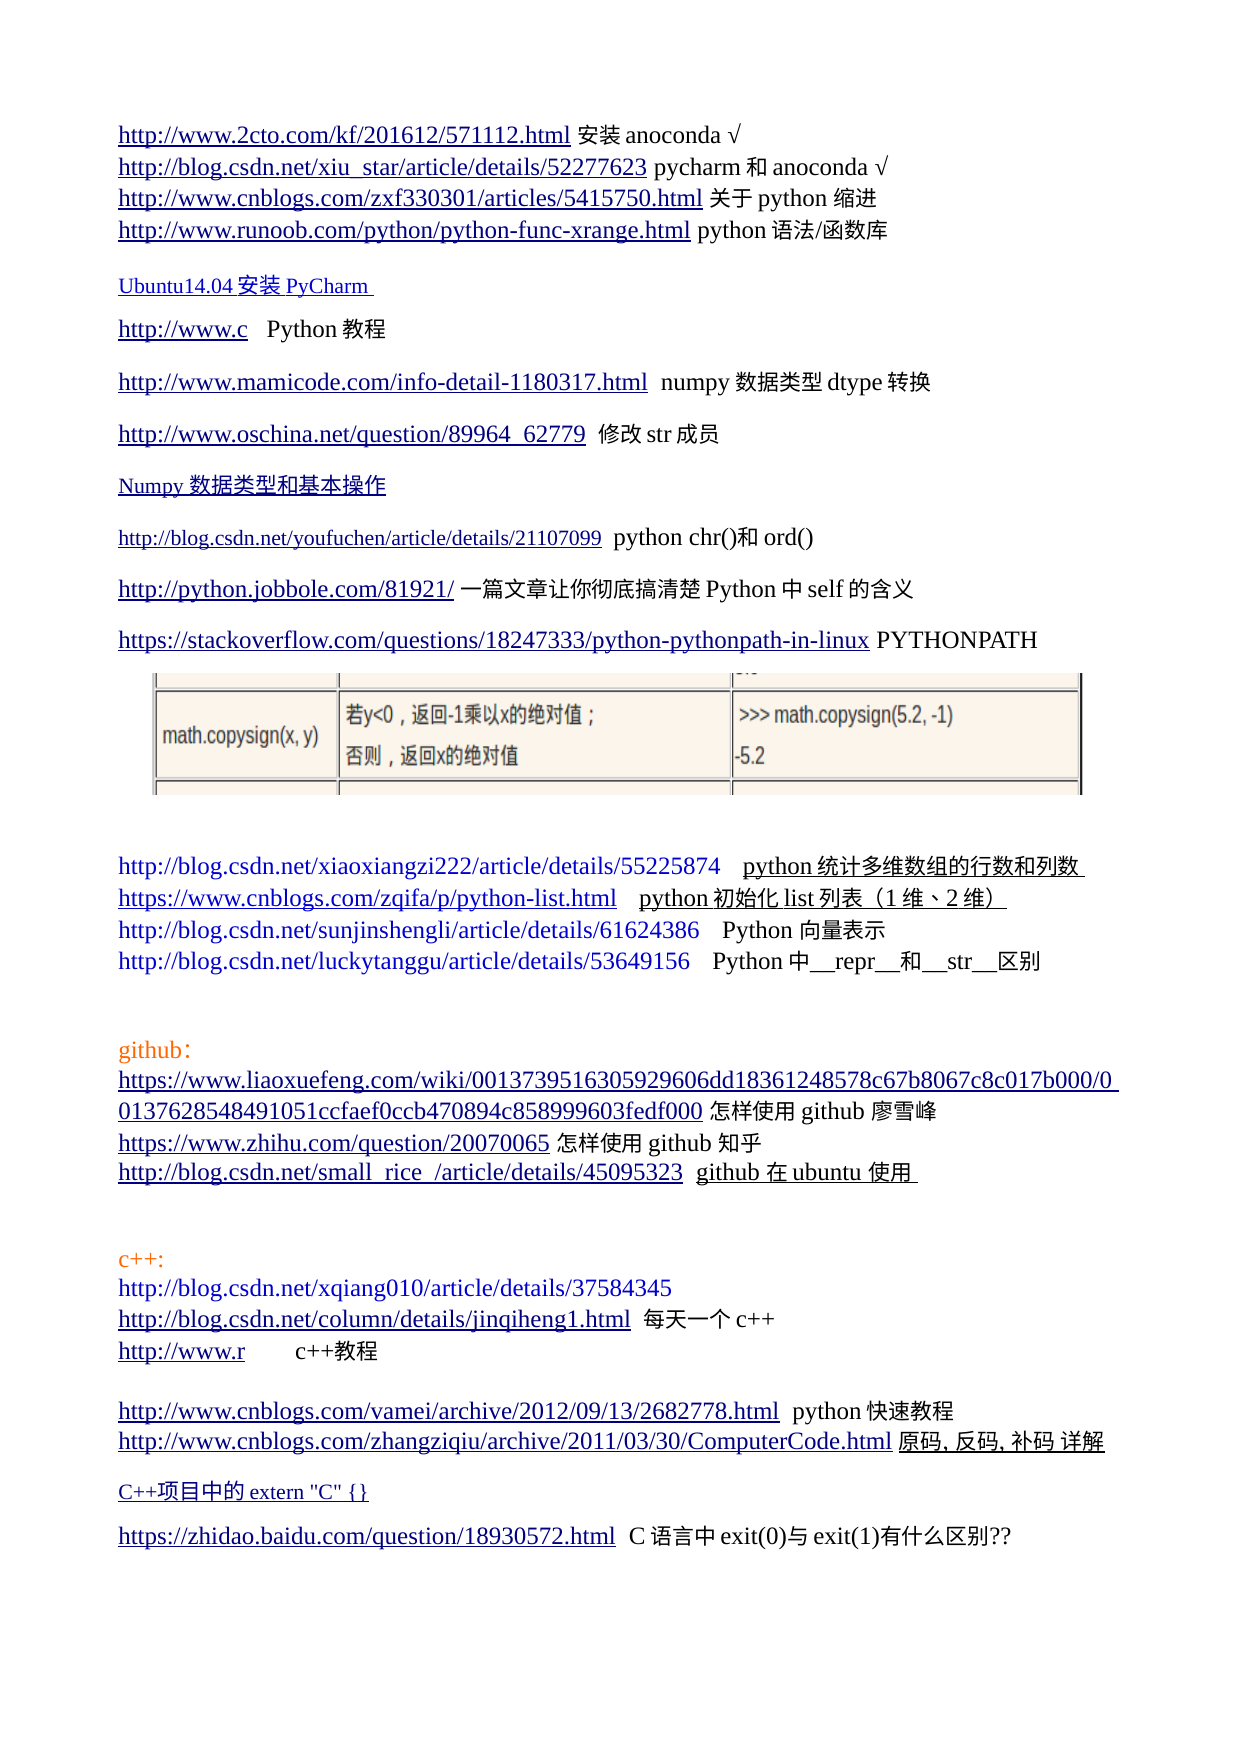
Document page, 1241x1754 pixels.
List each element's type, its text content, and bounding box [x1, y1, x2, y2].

text https://www.zhihu.com/question/20070065 怎样使用github 知乎 [118, 1126, 1122, 1157]
text http://blog.csdn.net/luckytanggu/article/details/53649156 Python中__repr__和__str__区别 [118, 944, 1122, 976]
text http://blog.csdn.net/column/details/jinqiheng1.html 每天一个c++ [118, 1302, 1122, 1334]
text github： [118, 1033, 1122, 1065]
text http://www.oschina.net/question/89964_62779 修改str成员 [118, 417, 1122, 449]
text http://www.2cto.com/kf/201612/571112.html 安装anoconda √ [118, 118, 1122, 150]
text http://python.jobbole.com/81921/ 一篇文章让你彻底搞清楚Python中self的含义 [118, 572, 1122, 604]
text http://blog.csdn.net/sunjinshengli/article/details/61624386 Python 向量表示 [118, 913, 1122, 944]
subtitle Ubuntu14.04安装PyCharm [118, 270, 1122, 299]
text http://blog.csdn.net/youfuchen/article/details/21107099 python chr()和ord() [118, 520, 1122, 552]
text https://zhidao.baidu.com/question/18930572.html C语言中exit(0)与exit(1)有什么区别?? [118, 1519, 1122, 1550]
text http://blog.csdn.net/xqiang010/article/details/37584345 [118, 1273, 1122, 1302]
text https://www.cnblogs.com/zqifa/p/python-list.html python初始化list列表（1维、2维） [118, 881, 1122, 913]
text https://www.liaoxuefeng.com/wiki/0013739516305929606dd18361248578c67b8067c8c017b000/0 0137628548491051ccfaef0ccb470894c858999603fedf000 怎样使用github 廖雪峰 [118, 1065, 1122, 1126]
text http://www.cnblogs.com/zhangziqiu/archive/2011/03/30/ComputerCode.html 原码, 反码, 补码 详解 [118, 1426, 1122, 1456]
text http://blog.csdn.net/xiaoxiangzi222/article/details/55225874 python统计多维数组的行数和列数 [118, 849, 1122, 881]
text http://www.runoob.com/python/python-func-xrange.html python语法/函数库 [118, 213, 1122, 245]
text http://blog.csdn.net/small_rice_/article/details/45095323 github 在ubuntu 使用 [118, 1157, 1122, 1187]
text c++: [118, 1244, 1122, 1273]
picture [126, 673, 1121, 795]
subtitle C++项目中的extern "C" {} [118, 1476, 1122, 1506]
text http://www.cnblogs.com/vamei/archive/2012/09/13/2682778.html python快速教程 [118, 1394, 1122, 1426]
text http://www.mamicode.com/info-detail-1180317.html numpy数据类型dtype转换 [118, 364, 1122, 396]
text Numpy 数据类型和基本操作 [118, 469, 1122, 499]
text http://www.r c++教程 [118, 1334, 1122, 1365]
text http://blog.csdn.net/xiu_star/article/details/52277623 pycharm和anoconda √ [118, 150, 1122, 181]
text http://www.c Python教程 [118, 312, 1122, 344]
text http://www.cnblogs.com/zxf330301/articles/5415750.html 关于python 缩进 [118, 181, 1122, 213]
text https://stackoverflow.com/questions/18247333/python-pythonpath-in-linux PYTHONPATH [118, 625, 1122, 654]
